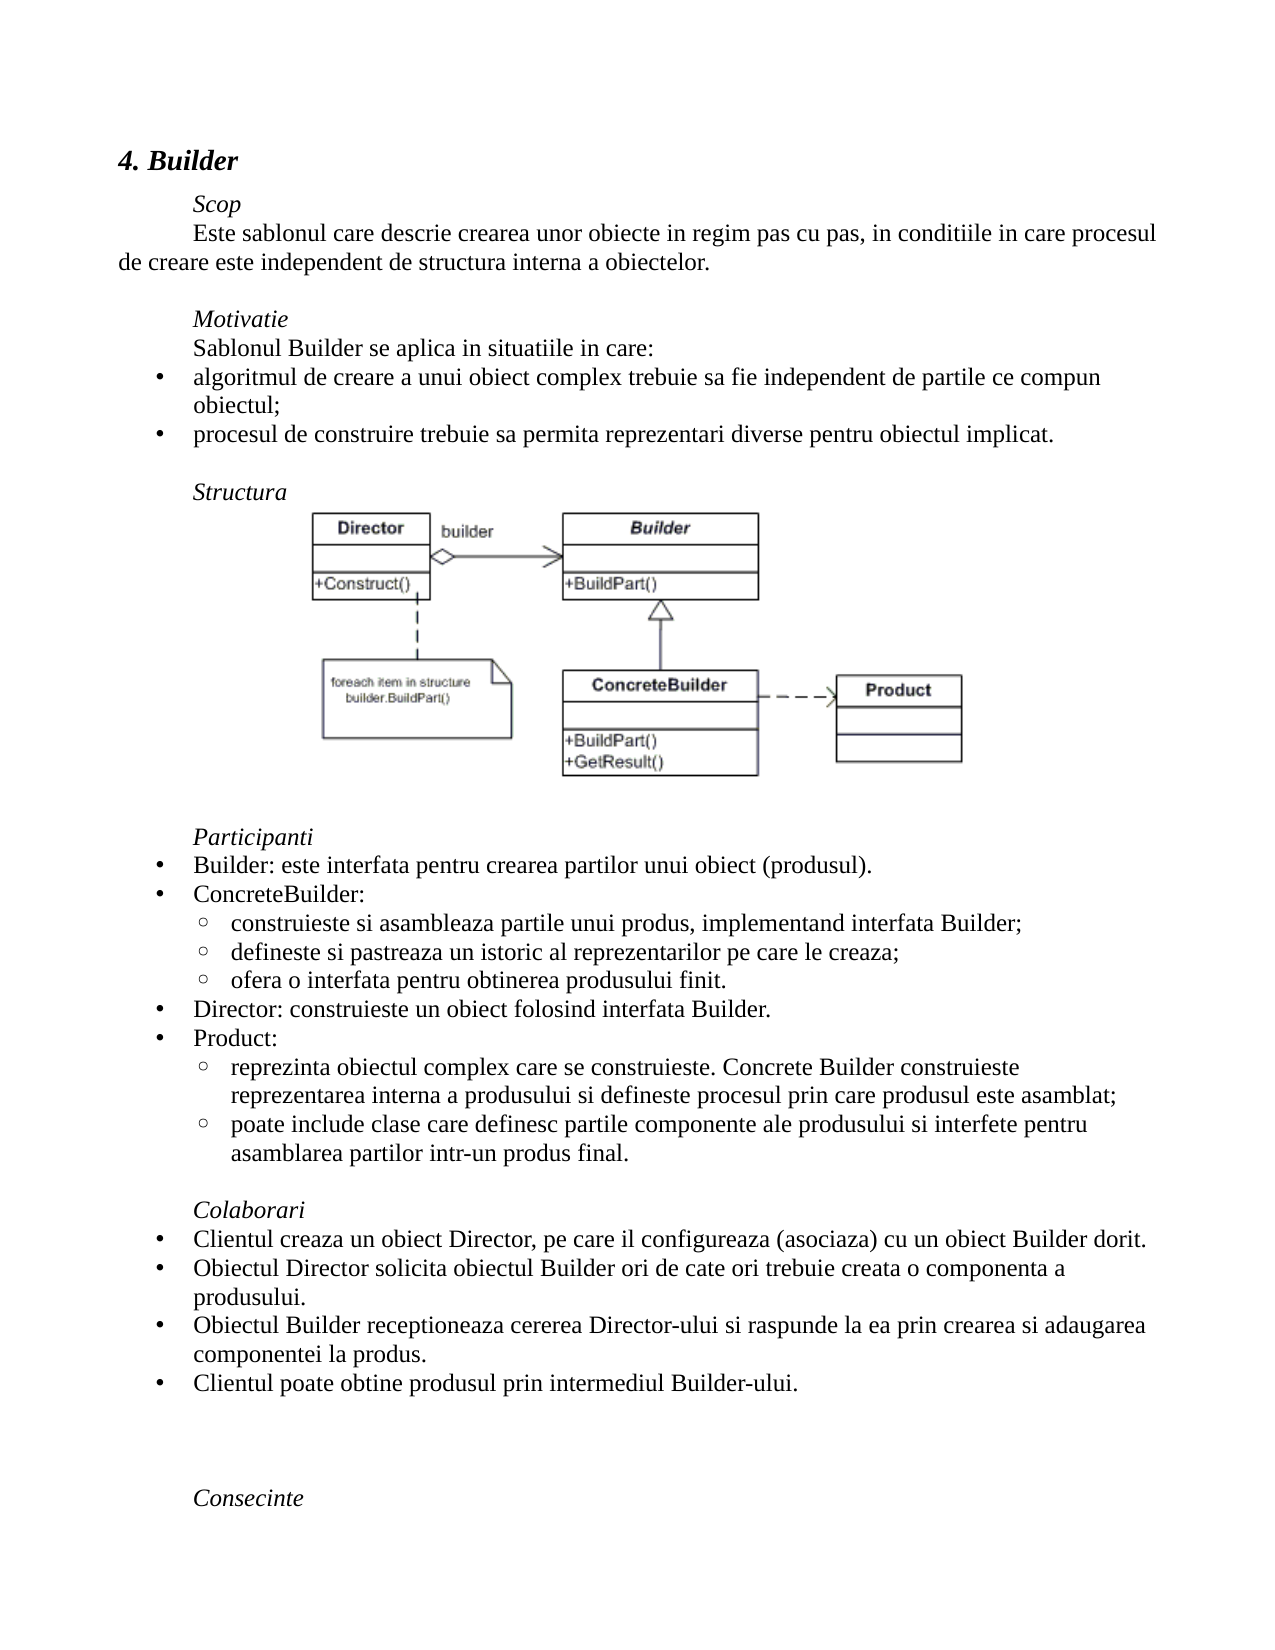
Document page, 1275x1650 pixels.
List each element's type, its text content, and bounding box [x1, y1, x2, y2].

list Obiectul Director solicita obiectul Builder ori de cate ori trebuie creata o componenta a produsului. [156, 1253, 1157, 1310]
list ConcreteBuilder: [156, 879, 1157, 908]
list procesul de construire trebuie sa permita reprezentari diverse pentru obiectul implicat. [156, 419, 1157, 448]
list algoritmul de creare a unui obiect complex trebuie sa fie independent de partile ce compun obiectul; [156, 362, 1157, 419]
text Este sablonul care descrie crearea unor obiecte in regim pas cu pas, in conditiile in care procesul de creare este independent de structura interna a obiectelor. [118, 218, 1157, 275]
text Participanti [118, 822, 1157, 850]
text Structura [118, 477, 1157, 505]
list Builder: este interfata pentru crearea partilor unui obiect (produsul). [156, 850, 1157, 879]
list Product: [156, 1023, 1157, 1052]
list ofera o interfata pentru obtinerea produsului finit. [193, 965, 1157, 994]
text Motivatie [118, 304, 1157, 333]
text Colaborari [118, 1195, 1157, 1224]
list defineste si pastreaza un istoric al reprezentarilor pe care le creaza; [193, 937, 1157, 965]
list Clientul poate obtine produsul prin intermediul Builder-ului. [156, 1368, 1157, 1397]
list poate include clase care definesc partile componente ale produsului si interfete pentru asamblarea partilor intr-un produs final. [193, 1109, 1157, 1167]
text Consecinte [118, 1483, 1157, 1512]
text Sablonul Builder se aplica in situatiile in care: [118, 333, 1157, 362]
list Obiectul Builder receptioneaza cererea Director-ului si raspunde la ea prin crearea si adaugarea componentei la produs. [156, 1310, 1157, 1368]
picture [306, 505, 969, 786]
list reprezinta obiectul complex care se construieste. Concrete Builder construieste reprezentarea interna a produsului si defineste procesul prin care produsul este asamblat; [193, 1052, 1157, 1109]
subtitle 4. Builder [118, 143, 1157, 177]
list Clientul creaza un obiect Director, pe care il configureaza (asociaza) cu un obiect Builder dorit. [156, 1224, 1157, 1253]
list Director: construieste un obiect folosind interfata Builder. [156, 994, 1157, 1023]
text Scop [118, 189, 1157, 218]
list construieste si asambleaza partile unui produs, implementand interfata Builder; [193, 908, 1157, 937]
